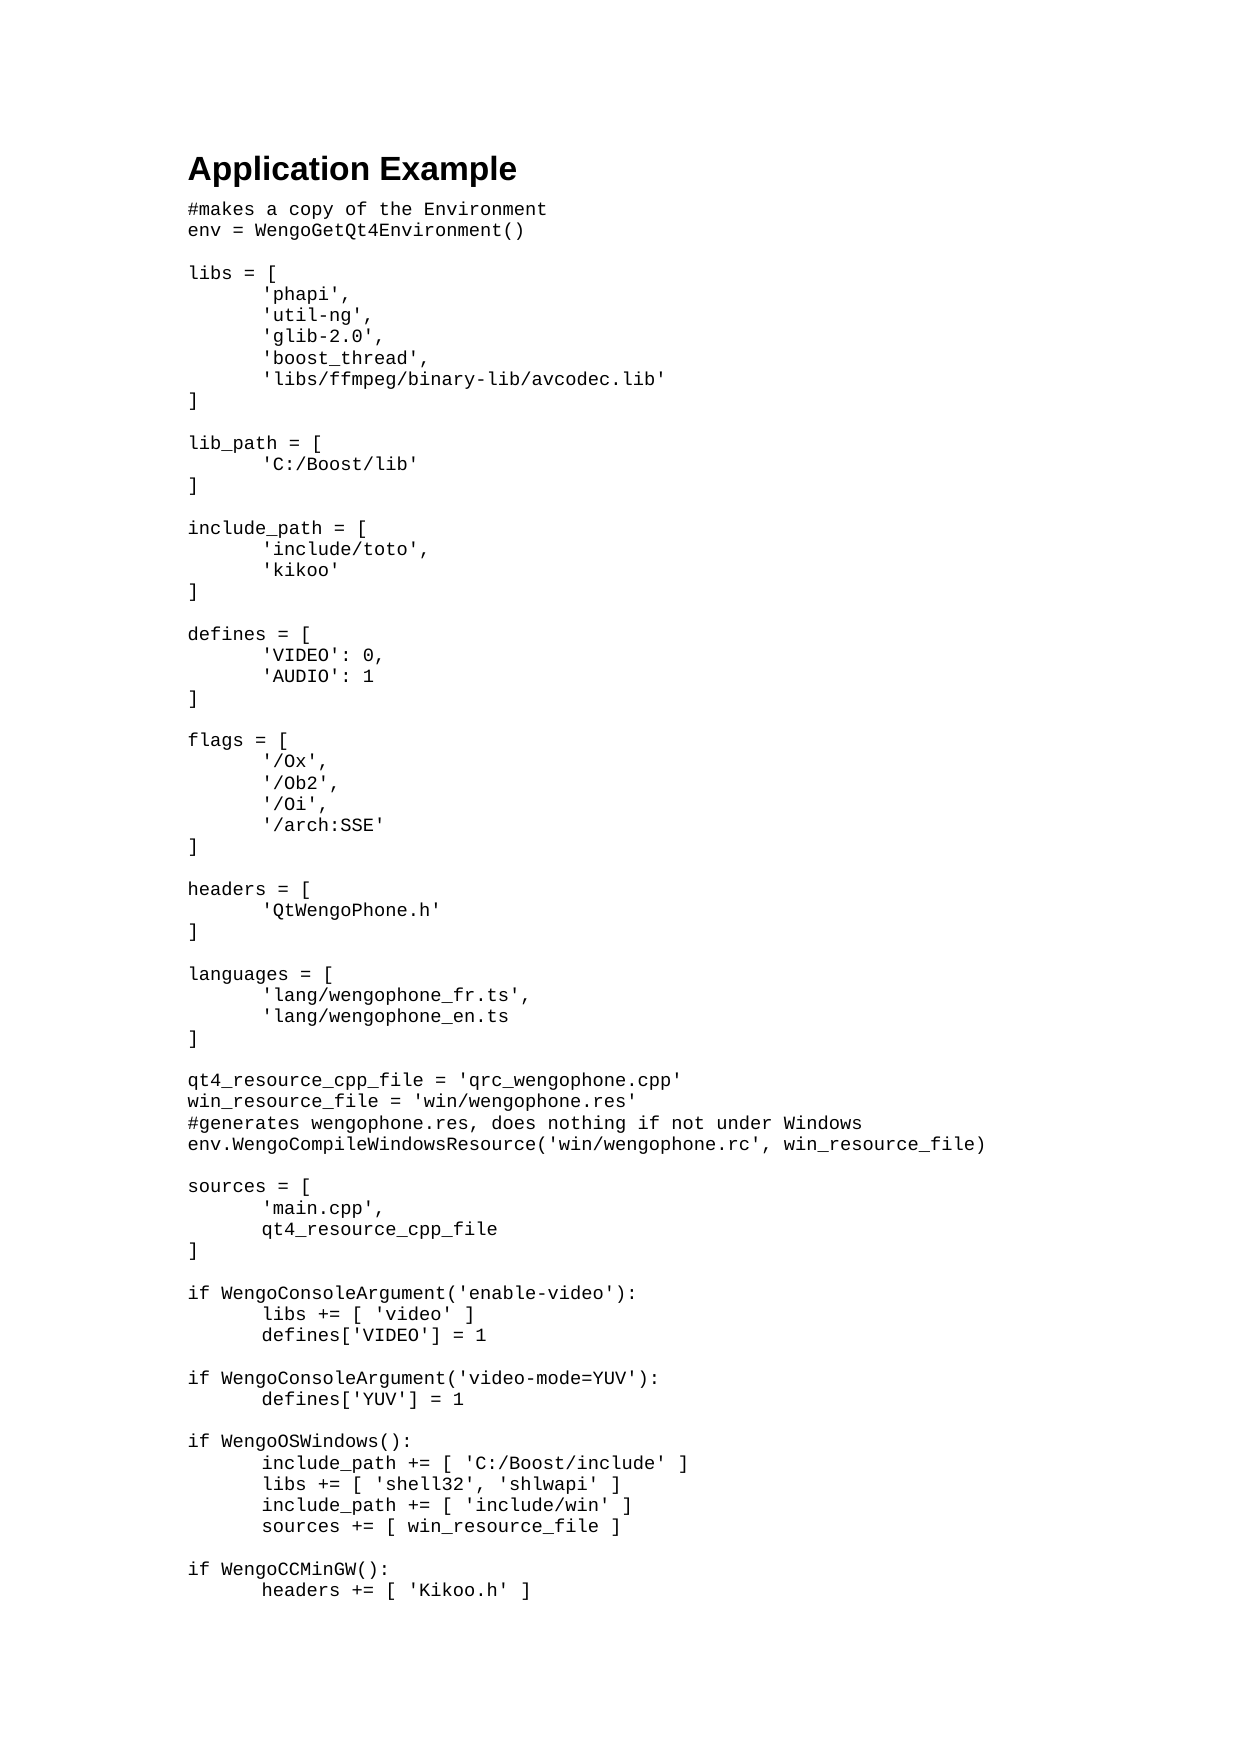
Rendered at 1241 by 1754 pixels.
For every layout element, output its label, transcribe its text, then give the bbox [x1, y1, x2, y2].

text 'C:/Boost/lib' [187, 455, 1053, 476]
text '/Ox', [187, 752, 1053, 773]
text headers = [ [187, 880, 1053, 901]
text sources = [ [187, 1177, 1053, 1198]
text if WengoOSWindows(): [187, 1432, 1053, 1453]
text qt4_resource_cpp_file = 'qrc_wengophone.cpp' [187, 1071, 1053, 1092]
text 'AUDIO': 1 [187, 667, 1053, 688]
text include_path = [ [187, 518, 1053, 540]
text libs += [ 'video' ] [187, 1305, 1053, 1326]
text 'lang/wengophone_fr.ts', [187, 986, 1053, 1007]
text if WengoConsoleArgument('enable-video'): [187, 1283, 1053, 1305]
text ] [187, 476, 1053, 497]
text #generates wengophone.res, does nothing if not under Windows [187, 1113, 1053, 1135]
text libs += [ 'shell32', 'shlwapi' ] [187, 1475, 1053, 1496]
text qt4_resource_cpp_file [187, 1220, 1053, 1241]
subtitle Application Example [187, 150, 1053, 187]
text '/Oi', [187, 795, 1053, 816]
text libs = [ [187, 263, 1053, 285]
text env.WengoCompileWindowsResource('win/wengophone.rc', win_resource_file) [187, 1135, 1053, 1156]
text headers += [ 'Kikoo.h' ] [187, 1581, 1053, 1602]
text flags = [ [187, 731, 1053, 752]
text ] [187, 1028, 1053, 1050]
text 'VIDEO': 0, [187, 646, 1053, 667]
text ] [187, 1241, 1053, 1262]
text if WengoConsoleArgument('video-mode=YUV'): [187, 1368, 1053, 1390]
text if WengoCCMinGW(): [187, 1560, 1053, 1581]
text 'glib-2.0', [187, 327, 1053, 348]
text 'libs/ffmpeg/binary-lib/avcodec.lib' [187, 370, 1053, 391]
text include_path += [ 'include/win' ] [187, 1496, 1053, 1517]
text env = WengoGetQt4Environment() [187, 221, 1053, 242]
text '/Ob2', [187, 773, 1053, 795]
text 'boost_thread', [187, 348, 1053, 370]
text #makes a copy of the Environment [187, 200, 1053, 221]
text languages = [ [187, 965, 1053, 986]
text sources += [ win_resource_file ] [187, 1517, 1053, 1538]
text 'util-ng', [187, 306, 1053, 327]
text defines['VIDEO'] = 1 [187, 1326, 1053, 1347]
text 'QtWengoPhone.h' [187, 901, 1053, 922]
text include_path += [ 'C:/Boost/include' ] [187, 1453, 1053, 1475]
text 'phapi', [187, 285, 1053, 306]
text ] [187, 391, 1053, 412]
text '/arch:SSE' [187, 816, 1053, 837]
text ] [187, 837, 1053, 858]
text ] [187, 688, 1053, 710]
text ] [187, 582, 1053, 603]
text win_resource_file = 'win/wengophone.res' [187, 1092, 1053, 1113]
text 'lang/wengophone_en.ts [187, 1007, 1053, 1028]
text ] [187, 922, 1053, 943]
text 'include/toto', [187, 540, 1053, 561]
text lib_path = [ [187, 433, 1053, 455]
text 'kikoo' [187, 561, 1053, 582]
text 'main.cpp', [187, 1198, 1053, 1220]
text defines['YUV'] = 1 [187, 1390, 1053, 1411]
text defines = [ [187, 625, 1053, 646]
